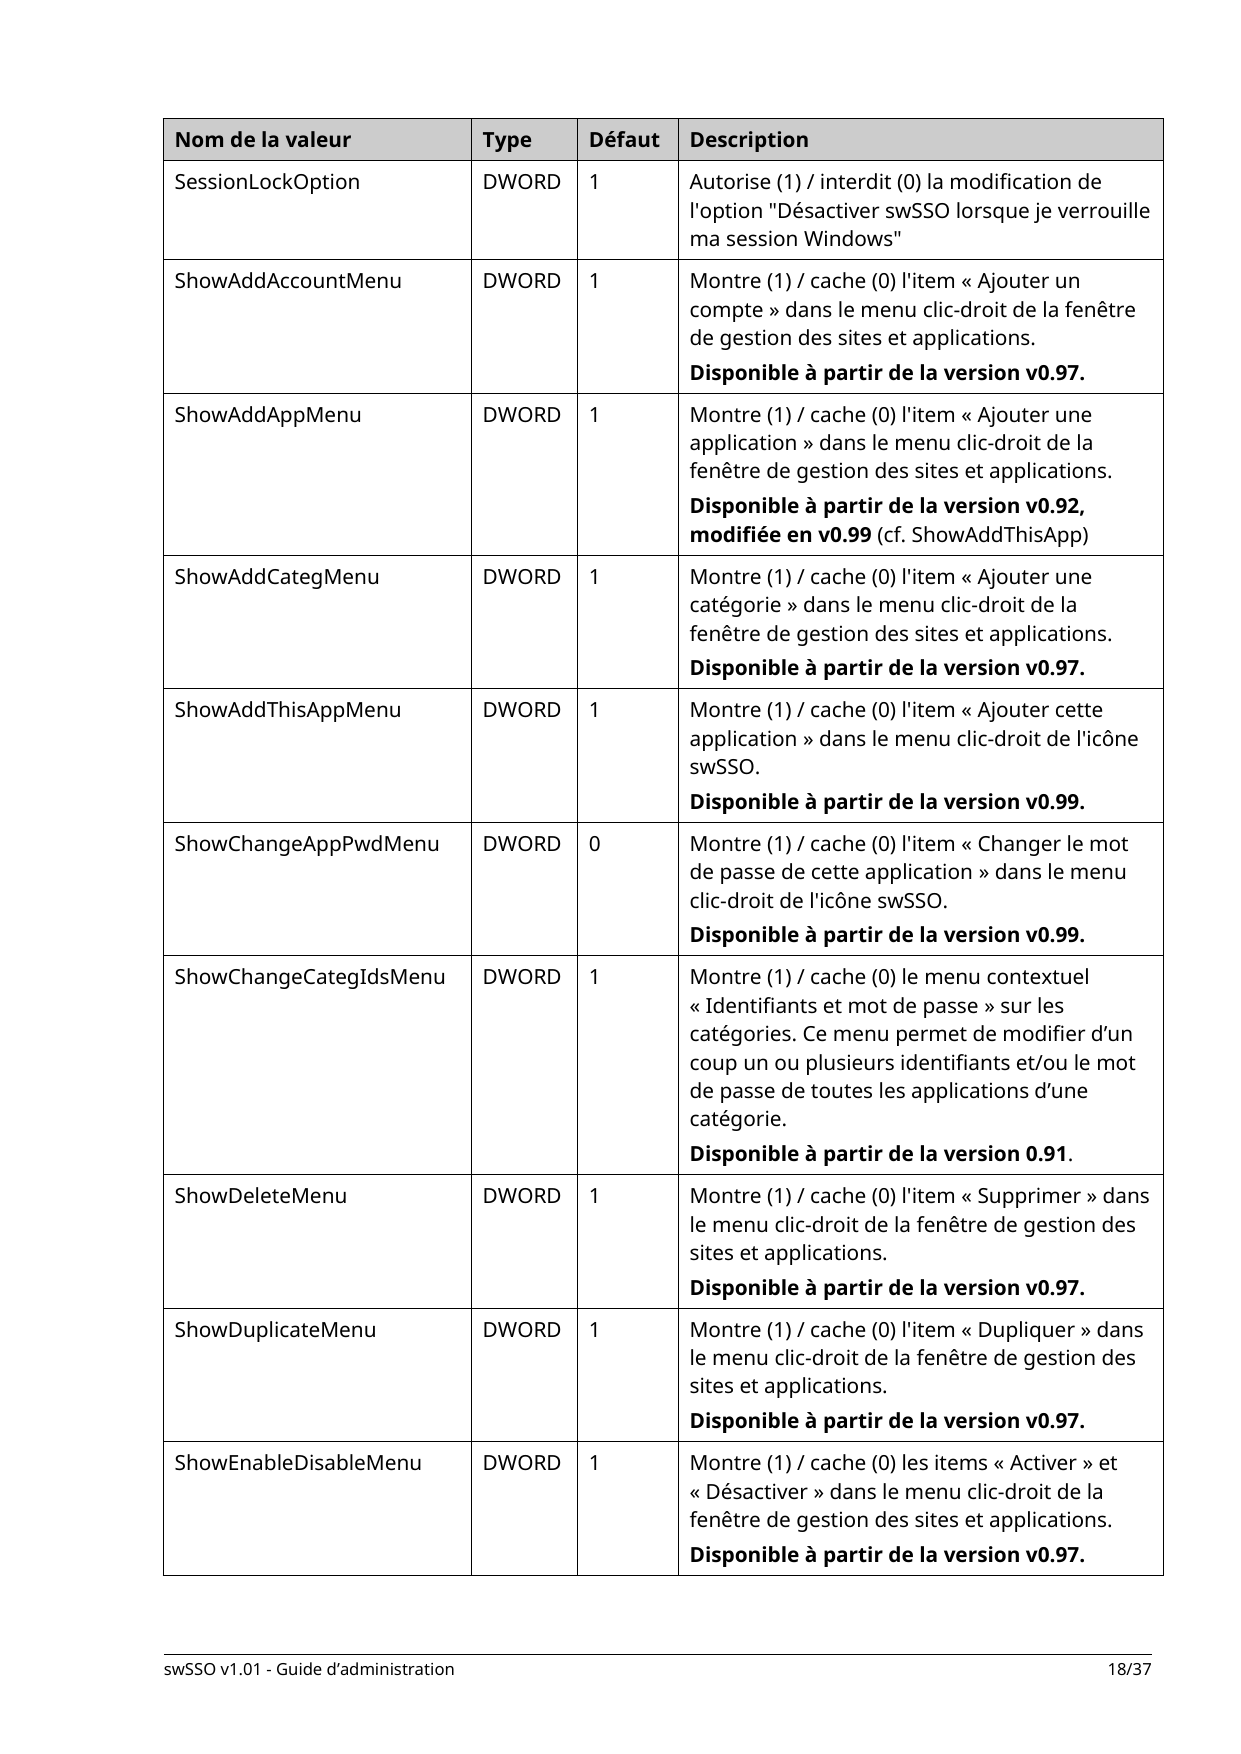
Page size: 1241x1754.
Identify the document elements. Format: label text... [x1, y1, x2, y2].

table_cell Montre (1) / cache (0) l'item « Ajouter cette application » dans le menu clic-droit de l'icône swSSO. Disponible à partir de la version v0.99. [679, 689, 1163, 822]
table_cell DWORD [472, 260, 577, 392]
table_cell Montre (1) / cache (0) l'item « Ajouter une catégorie » dans le menu clic-droit de la fenêtre de gestion des sites et applications. Disponible à partir de la version v0.97. [679, 556, 1163, 688]
table_header Description [679, 119, 1163, 160]
table_cell ShowChangeAppPwdMenu [164, 823, 471, 955]
table_cell Montre (1) / cache (0) l'item « Ajouter un compte » dans le menu clic-droit de la fenêtre de gestion des sites et applications. Disponible à partir de la version v0.97. [679, 260, 1163, 392]
table_cell DWORD [472, 1442, 577, 1574]
table_cell ShowAddThisAppMenu [164, 689, 471, 822]
table_cell 0 [578, 823, 678, 955]
table_cell DWORD [472, 689, 577, 822]
table_cell SessionLockOption [164, 161, 471, 259]
table_cell 1 [578, 956, 678, 1174]
table_cell 1 [578, 1442, 678, 1574]
table_cell Montre (1) / cache (0) les items « Activer » et « Désactiver » dans le menu clic-droit de la fenêtre de gestion des sites et applications. Disponible à partir de la version v0.97. [679, 1442, 1163, 1574]
table_cell ShowDuplicateMenu [164, 1309, 471, 1441]
table_cell 1 [578, 1175, 678, 1307]
table_cell Montre (1) / cache (0) l'item « Dupliquer » dans le menu clic-droit de la fenêtre de gestion des sites et applications. Disponible à partir de la version v0.97. [679, 1309, 1163, 1441]
table_cell Montre (1) / cache (0) l'item « Ajouter une application » dans le menu clic-droit de la fenêtre de gestion des sites et applications. Disponible à partir de la version v0.92, modifiée en v0.99 (cf. ShowAddThisApp) [679, 394, 1163, 554]
table_cell ShowEnableDisableMenu [164, 1442, 471, 1574]
table_cell ShowAddAppMenu [164, 394, 471, 554]
table_cell 1 [578, 394, 678, 554]
table_cell ShowDeleteMenu [164, 1175, 471, 1307]
table_cell DWORD [472, 1175, 577, 1307]
table_cell ShowAddAccountMenu [164, 260, 471, 392]
table_cell 1 [578, 689, 678, 822]
table_cell 1 [578, 1309, 678, 1441]
table_cell 1 [578, 556, 678, 688]
table_cell Montre (1) / cache (0) l'item « Supprimer » dans le menu clic-droit de la fenêtre de gestion des sites et applications. Disponible à partir de la version v0.97. [679, 1175, 1163, 1307]
table_cell DWORD [472, 956, 577, 1174]
table_cell ShowChangeCategIdsMenu [164, 956, 471, 1174]
table_header Défaut [578, 119, 678, 160]
table_cell Montre (1) / cache (0) l'item « Changer le mot de passe de cette application » dans le menu clic-droit de l'icône swSSO. Disponible à partir de la version v0.99. [679, 823, 1163, 955]
table_cell DWORD [472, 394, 577, 554]
table_cell Montre (1) / cache (0) le menu contextuel « Identifiants et mot de passe » sur les catégories. Ce menu permet de modifier d’un coup un ou plusieurs identifiants et/ou le mot de passe de toutes les applications d’une catégorie. Disponible à partir de la version 0.91. [679, 956, 1163, 1174]
table_cell DWORD [472, 823, 577, 955]
table_header Nom de la valeur [164, 119, 471, 160]
table_cell DWORD [472, 161, 577, 259]
table_cell 1 [578, 161, 678, 259]
table_cell 1 [578, 260, 678, 392]
table_cell ShowAddCategMenu [164, 556, 471, 688]
table_cell DWORD [472, 556, 577, 688]
table_cell Autorise (1) / interdit (0) la modification de l'option "Désactiver swSSO lorsque je verrouille ma session Windows" [679, 161, 1163, 259]
table_header Type [472, 119, 577, 160]
table_cell DWORD [472, 1309, 577, 1441]
